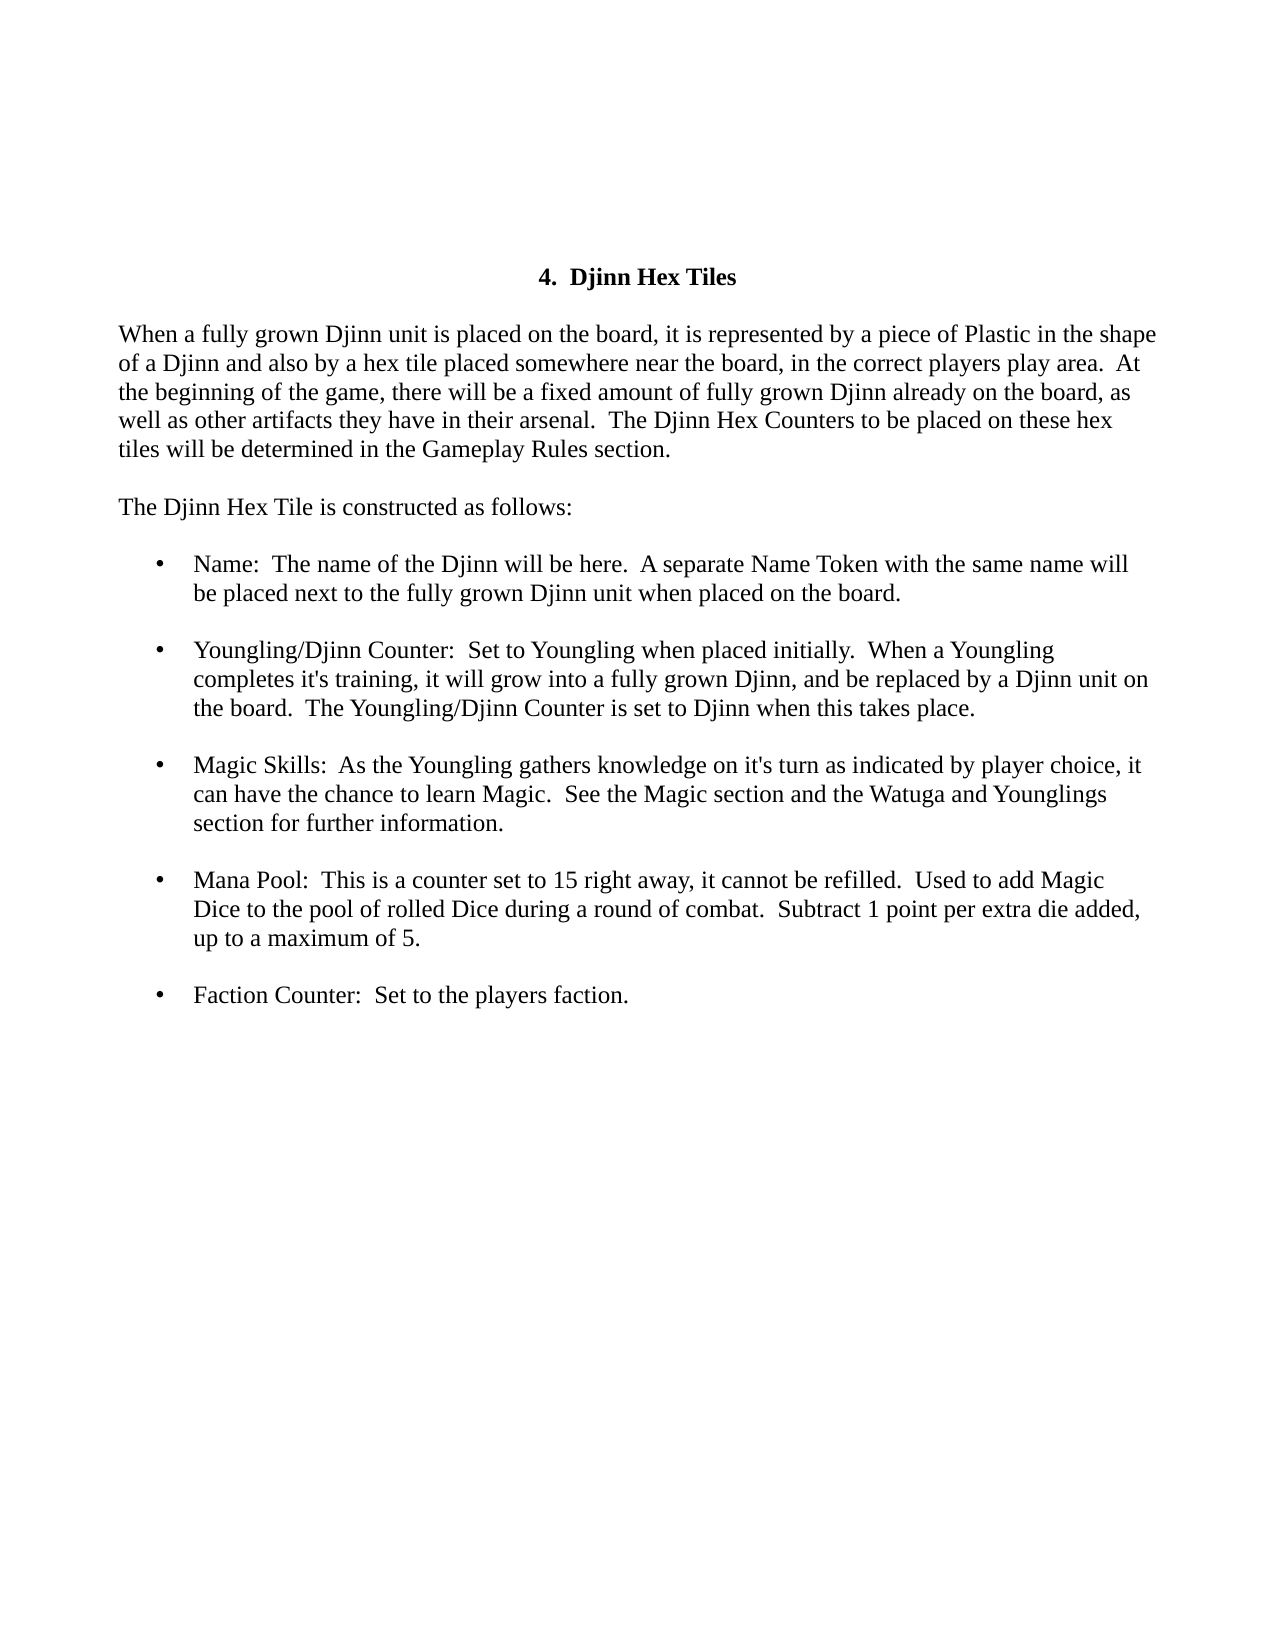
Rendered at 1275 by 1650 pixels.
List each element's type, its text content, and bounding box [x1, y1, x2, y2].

list Magic Skills: As the Youngling gathers knowledge on it's turn as indicated by player choice, it can have the chance to learn Magic. See the Magic section and the Watuga and Younglings section for further information. [156, 751, 1157, 837]
list Faction Counter: Set to the players faction. [156, 981, 1157, 1009]
text The Djinn Hex Tile is constructed as follows: [118, 492, 1157, 521]
list Name: The name of the Djinn will be here. A separate Name Token with the same name will be placed next to the fully grown Djinn unit when placed on the board. [156, 549, 1157, 607]
text When a fully grown Djinn unit is placed on the board, it is represented by a piece of Plastic in the shape of a Djinn and also by a hex tile placed somewhere near the board, in the correct players play area. At the beginning of the game, there will be a fixed amount of fully grown Djinn already on the board, as well as other artifacts they have in their arsenal. The Djinn Hex Counters to be placed on these hex tiles will be determined in the Gameplay Rules section. [118, 319, 1157, 463]
list Mana Pool: This is a counter set to 15 right away, it cannot be refilled. Used to add Magic Dice to the pool of rolled Dice during a round of combat. Subtract 1 point per extra die added, up to a maximum of 5. [156, 866, 1157, 952]
text 4. Djinn Hex Tiles [118, 262, 1157, 291]
list Youngling/Djinn Counter: Set to Youngling when placed initially. When a Youngling completes it's training, it will grow into a fully grown Djinn, and be replaced by a Djinn unit on the board. The Youngling/Djinn Counter is set to Djinn when this takes place. [156, 636, 1157, 722]
